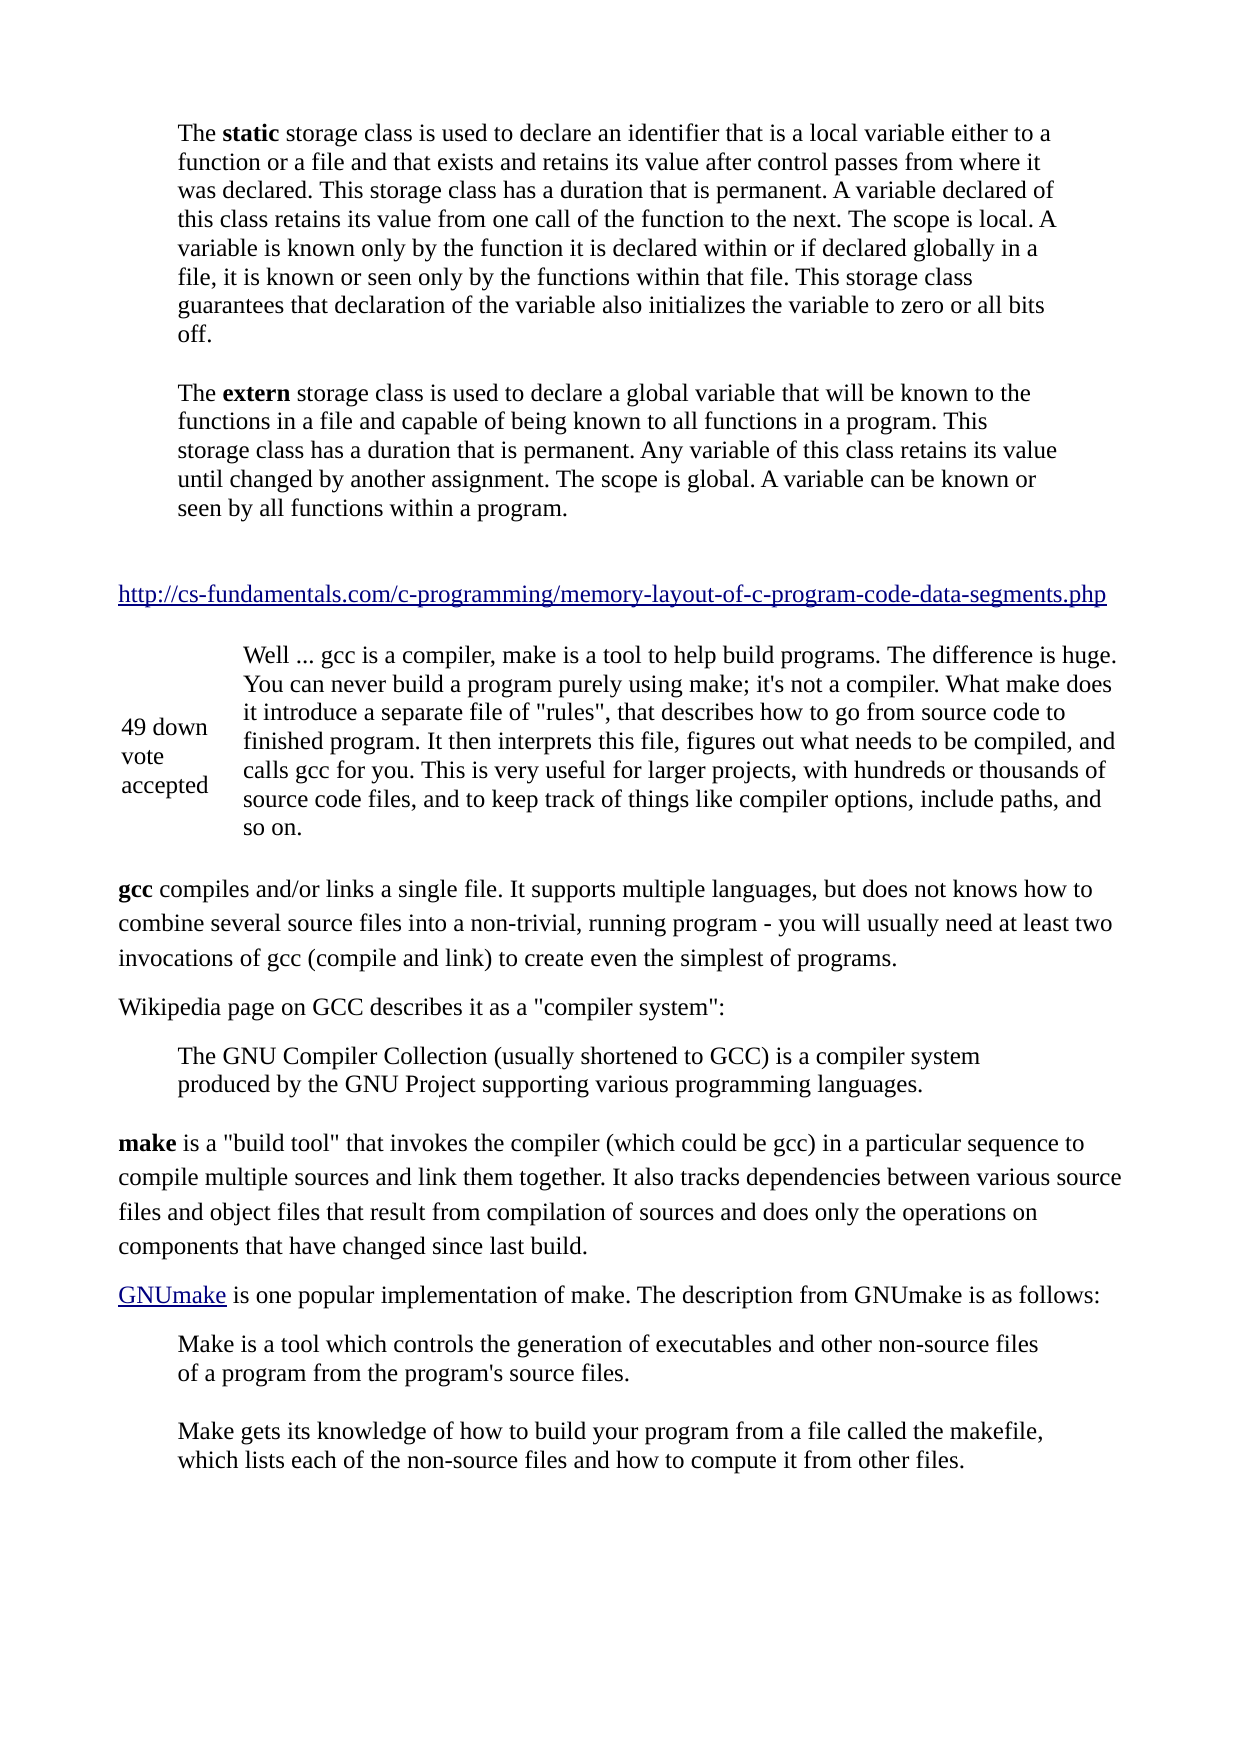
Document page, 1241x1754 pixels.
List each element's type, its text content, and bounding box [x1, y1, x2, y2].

text make is a "build tool" that invokes the compiler (which could be gcc) in a particular sequence to compile multiple sources and link them together. It also tracks dependencies between various source files and object files that result from compilation of sources and does only the operations on components that have changed since last build. [118, 1128, 1122, 1260]
text The extern storage class is used to declare a global variable that will be known to the functions in a file and capable of being known to all functions in a program. This storage class has a duration that is permanent. Any variable of this class retains its value until changed by another assignment. The scope is global. A variable can be known or seen by all functions within a program. [177, 378, 1063, 521]
text Make gets its knowledge of how to build your program from a file called the makefile, which lists each of the non-source files and how to compute it from other files. [177, 1416, 1063, 1474]
table_header 49 down vote accepted [118, 637, 240, 874]
table_header Well ... gcc is a compiler, make is a tool to help build programs. The difference is huge. You can never build a program purely using make; it's not a compiler. What make does it introduce a separate file of "rules", that describes how to go from source code to finished program. It then interprets this file, figures out what needs to be compiled, and calls gcc for you. This is very useful for larger projects, with hundreds or thousands of source code files, and to keep track of things like compiler options, include paths, and so on. [240, 637, 1122, 874]
text The GNU Compiler Collection (usually shortened to GCC) is a compiler system produced by the GNU Project supporting various programming languages. [177, 1041, 1063, 1098]
text gcc compiles and/or links a single file. It supports multiple languages, but does not knows how to combine several source files into a non-trivial, running program - you will usually need at least two invocations of gcc (compile and link) to create even the simplest of programs. [118, 874, 1122, 971]
text The static storage class is used to declare an identifier that is a local variable either to a function or a file and that exists and retains its value after control passes from where it was declared. This storage class has a duration that is permanent. A variable declared of this class retains its value from one call of the function to the next. The scope is local. A variable is known only by the function it is declared within or if declared globally in a file, it is known or seen only by the functions within that file. This storage class guarantees that declaration of the variable also initializes the variable to zero or all bits off. [177, 118, 1063, 348]
text GNUmake is one popular implementation of make. The description from GNUmake is as follows: [118, 1280, 1122, 1309]
text http://cs-fundamentals.com/c-programming/memory-layout-of-c-program-code-data-segments.php [118, 579, 1122, 608]
text Make is a tool which controls the generation of executables and other non-source files of a program from the program's source files. [177, 1329, 1063, 1387]
text Wikipedia page on GCC describes it as a "compiler system": [118, 992, 1122, 1020]
